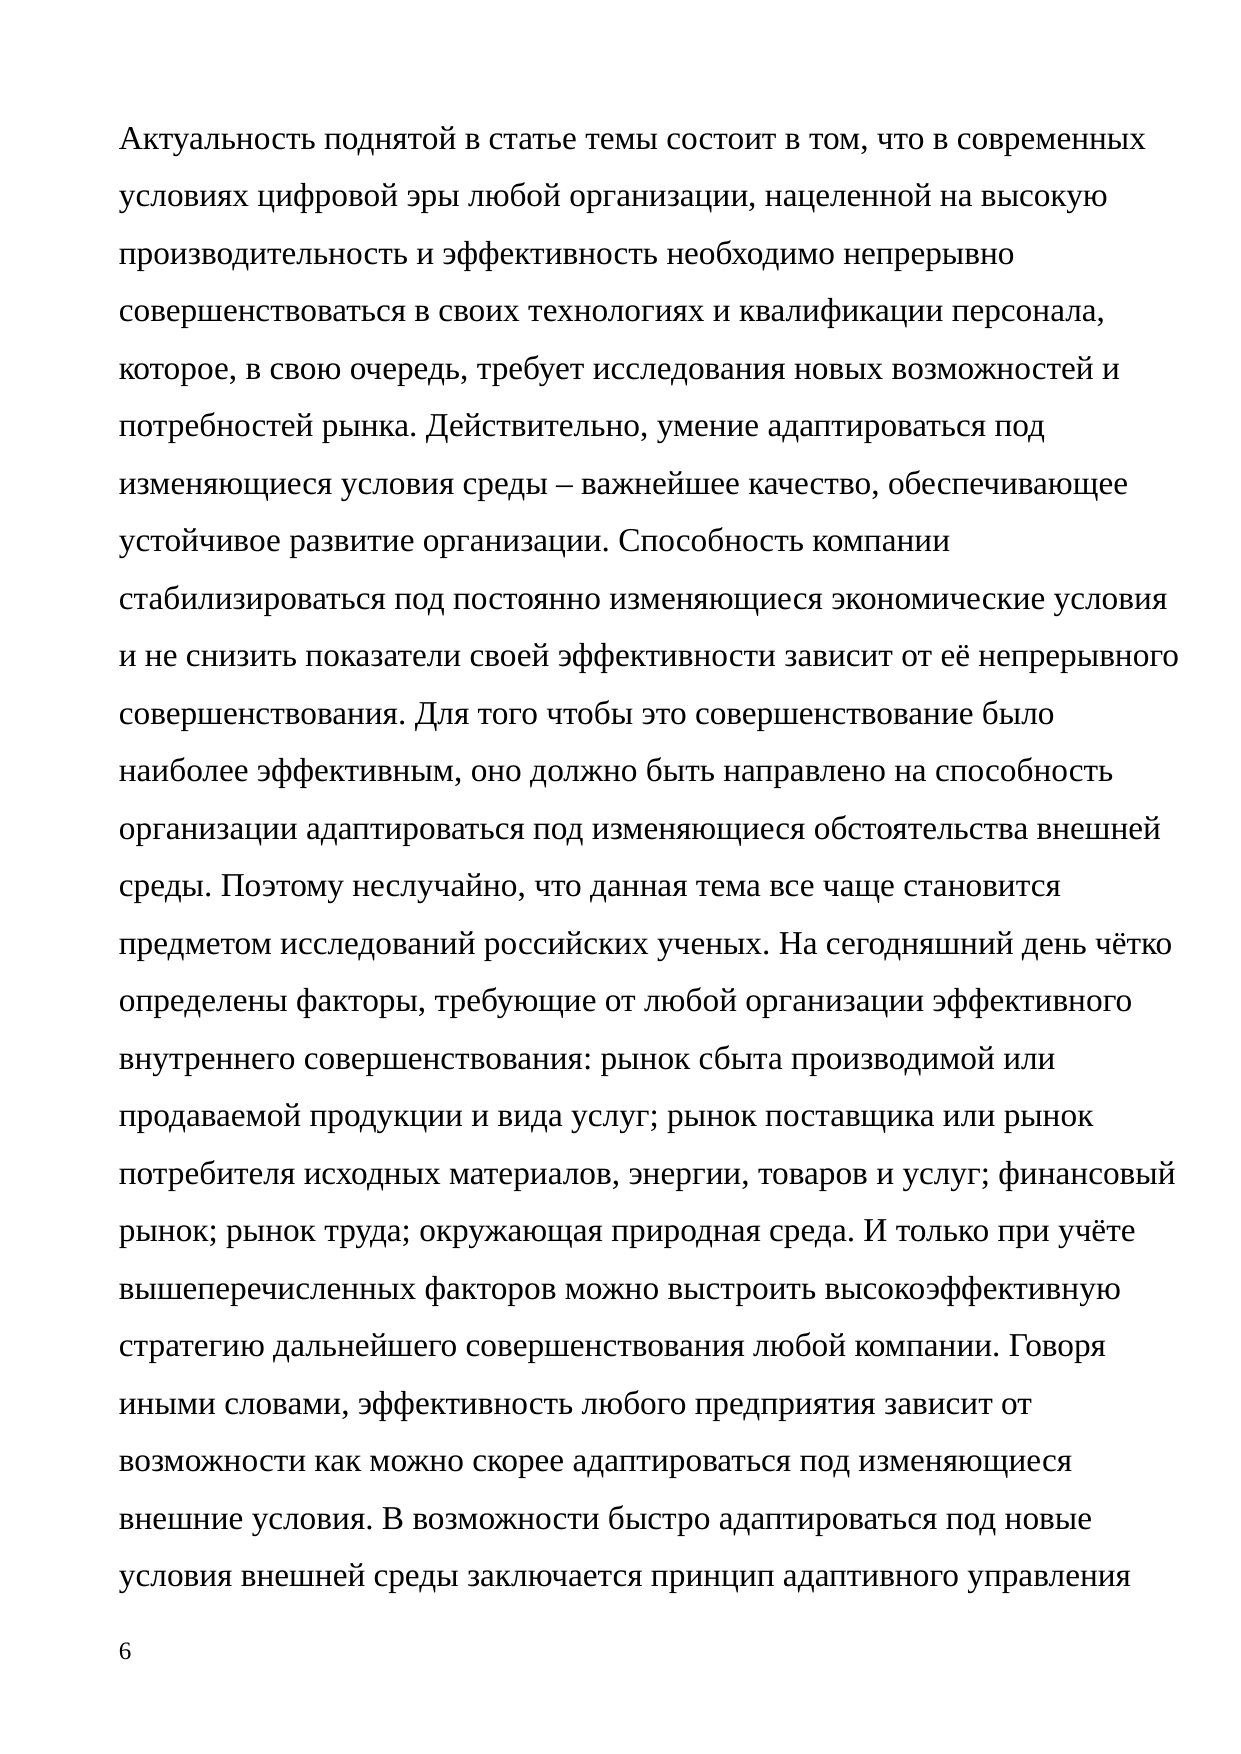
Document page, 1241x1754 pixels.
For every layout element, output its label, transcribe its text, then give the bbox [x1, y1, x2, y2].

text Актуальность поднятой в статье темы состоит в том, что в современных условиях цифровой эры любой организации, нацеленной на высокую производительность и эффективность необходимо непрерывно совершенствоваться в своих технологиях и квалификации персонала, которое, в свою очередь, требует исследования новых возможностей и потребностей рынка. Действительно, умение адаптироваться под изменяющиеся условия среды – важнейшее качество, обеспечивающее устойчивое развитие организации. Способность компании стабилизироваться под постоянно изменяющиеся экономические условия и не снизить показатели своей эффективности зависит от её непрерывного совершенствования. Для того чтобы это совершенствование было наиболее эффективным, оно должно быть направлено на способность организации адаптироваться под изменяющиеся обстоятельства внешней среды. Поэтому неслучайно, что данная тема все чаще становится предметом исследований российских ученых. На сегодняшний день чётко определены факторы, требующие от любой организации эффективного внутреннего совершенствования: рынок сбыта производимой или продаваемой продукции и вида услуг; рынок поставщика или рынок потребителя исходных материалов, энергии, товаров и услуг; финансовый рынок; рынок труда; окружающая природная среда. И только при учёте вышеперечисленных факторов можно выстроить высокоэффективную стратегию дальнейшего совершенствования любой компании. Говоря иными словами, эффективность любого предприятия зависит от возможности как можно скорее адаптироваться под изменяющиеся внешние условия. В возможности быстро адаптироваться под новые условия внешней среды заключается принцип адаптивного управления [119, 118, 1181, 1594]
